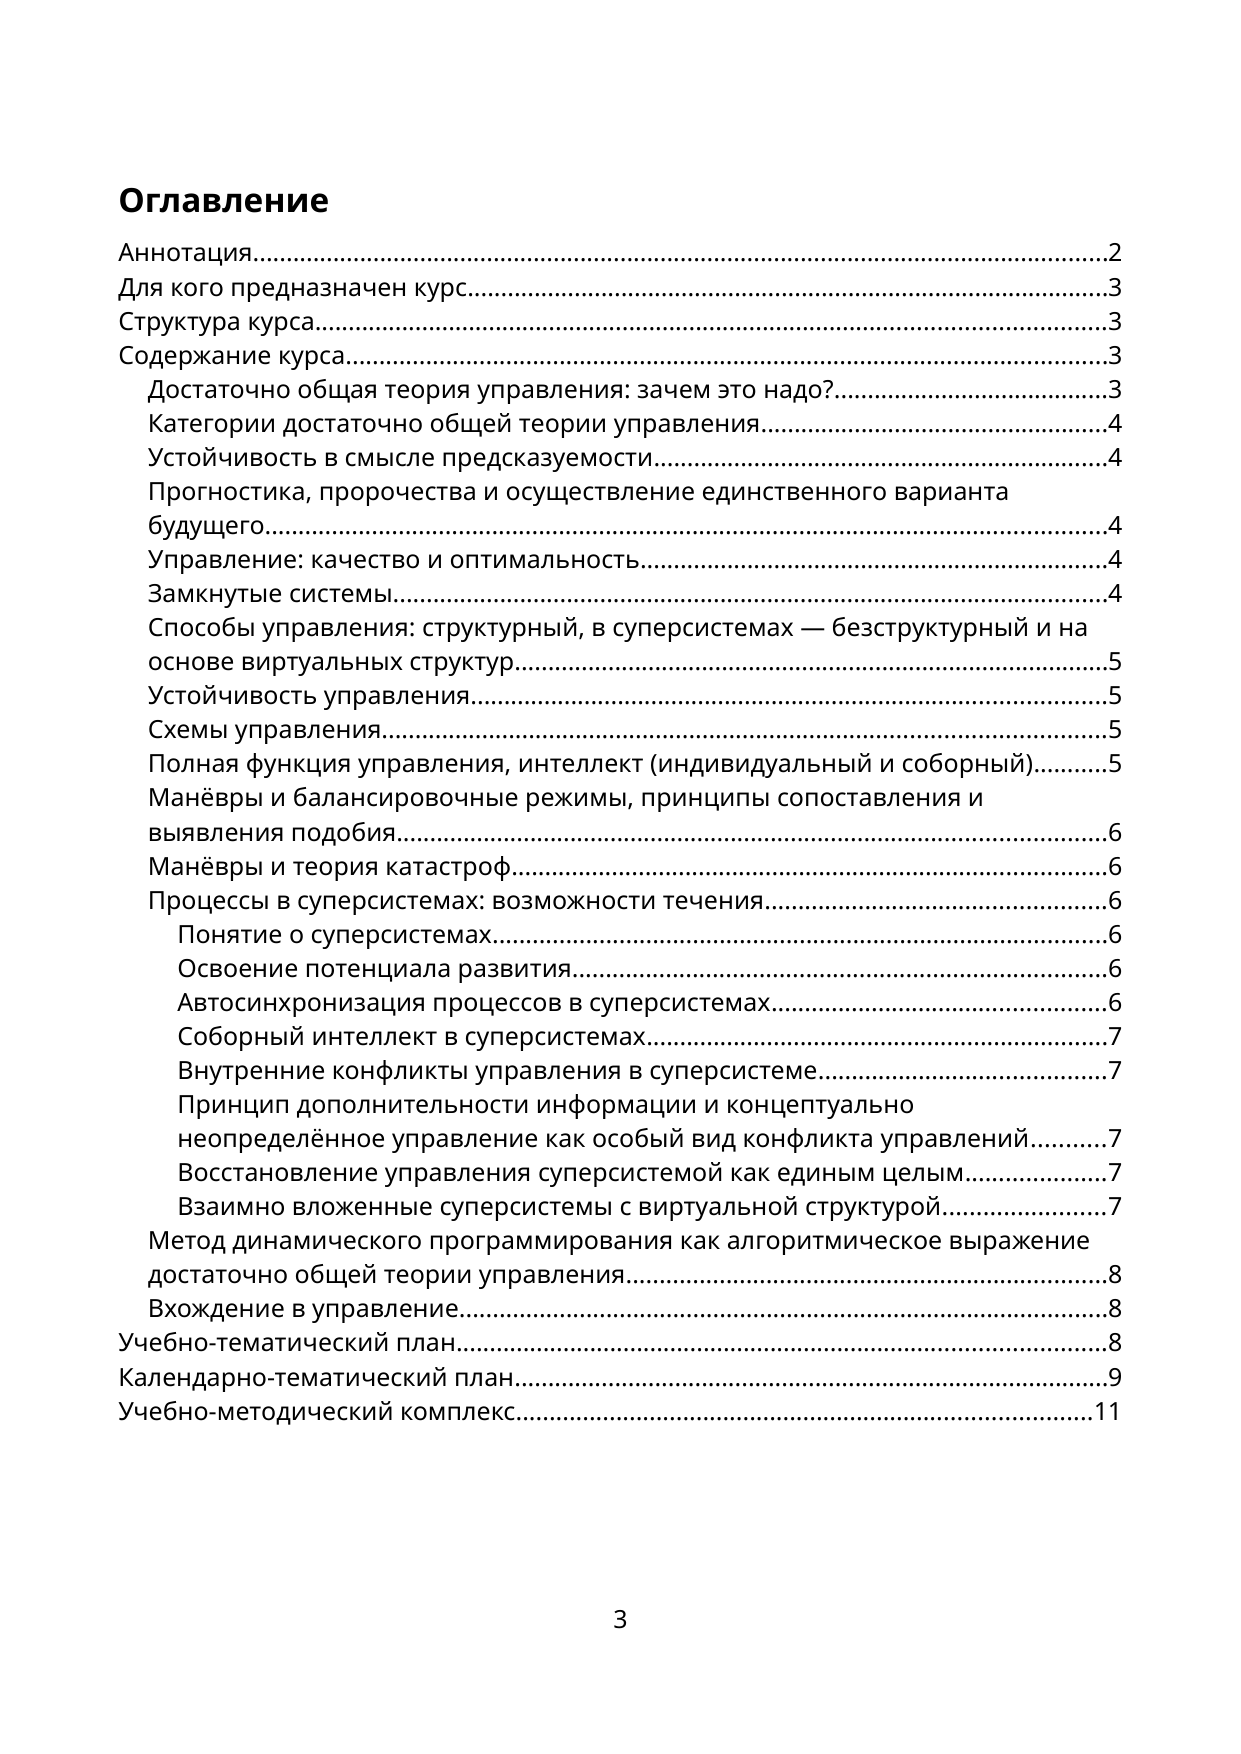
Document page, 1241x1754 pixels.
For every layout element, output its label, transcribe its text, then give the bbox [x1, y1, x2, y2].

text Схемы управления 5 [148, 712, 1122, 746]
text Соборный интеллект в суперсистемах 7 [177, 1018, 1122, 1053]
text Категории достаточно общей теории управления 4 [148, 405, 1122, 439]
text Процессы в суперсистемах: возможности течения 6 [148, 882, 1122, 916]
text Принцип дополнительности информации и концептуально неопределённое управление как особый вид конфликта управлений 7 [177, 1087, 1122, 1155]
text Управление: качество и оптимальность 4 [148, 542, 1122, 576]
text Полная функция управления, интеллект (индивидуальный и соборный) 5 [148, 746, 1122, 780]
text Внутренние конфликты управления в суперсистеме 7 [177, 1053, 1122, 1087]
text Манёвры и теория катастроф 6 [148, 848, 1122, 882]
text Календарно-тематический план 9 [118, 1359, 1122, 1393]
text Понятие о суперсистемах 6 [177, 916, 1122, 950]
text Взаимно вложенные суперсистемы с виртуальной структурой 7 [177, 1189, 1122, 1223]
text Замкнутые системы 4 [148, 576, 1122, 610]
text Аннотация 2 [118, 235, 1122, 269]
text Способы управления: структурный, в суперсистемах — безструктурный и на основе виртуальных структур 5 [148, 610, 1122, 678]
text Манёвры и балансировочные режимы, принципы сопоставления и выявления подобия 6 [148, 780, 1122, 848]
text Метод динамического программирования как алгоритмическое выражение достаточно общей теории управления 8 [148, 1223, 1122, 1291]
text Учебно-тематический план 8 [118, 1325, 1122, 1359]
text Вхождение в управление 8 [148, 1291, 1122, 1325]
text Прогностика, пророчества и осуществление единственного варианта будущего 4 [148, 473, 1122, 542]
text Структура курса 3 [118, 303, 1122, 337]
text Устойчивость управления 5 [148, 678, 1122, 712]
text Для кого предназначен курс 3 [118, 269, 1122, 303]
text Автосинхронизация процессов в суперсистемах 6 [177, 984, 1122, 1018]
subtitle Оглавление [118, 177, 1122, 223]
text Содержание курса 3 [118, 337, 1122, 371]
text Восстановление управления суперсистемой как единым целым 7 [177, 1155, 1122, 1189]
text Устойчивость в смысле предсказуемости 4 [148, 439, 1122, 473]
text Освоение потенциала развития 6 [177, 950, 1122, 984]
text Учебно-методический комплекс 11 [118, 1393, 1122, 1427]
text Достаточно общая теория управления: зачем это надо? 3 [148, 371, 1122, 405]
